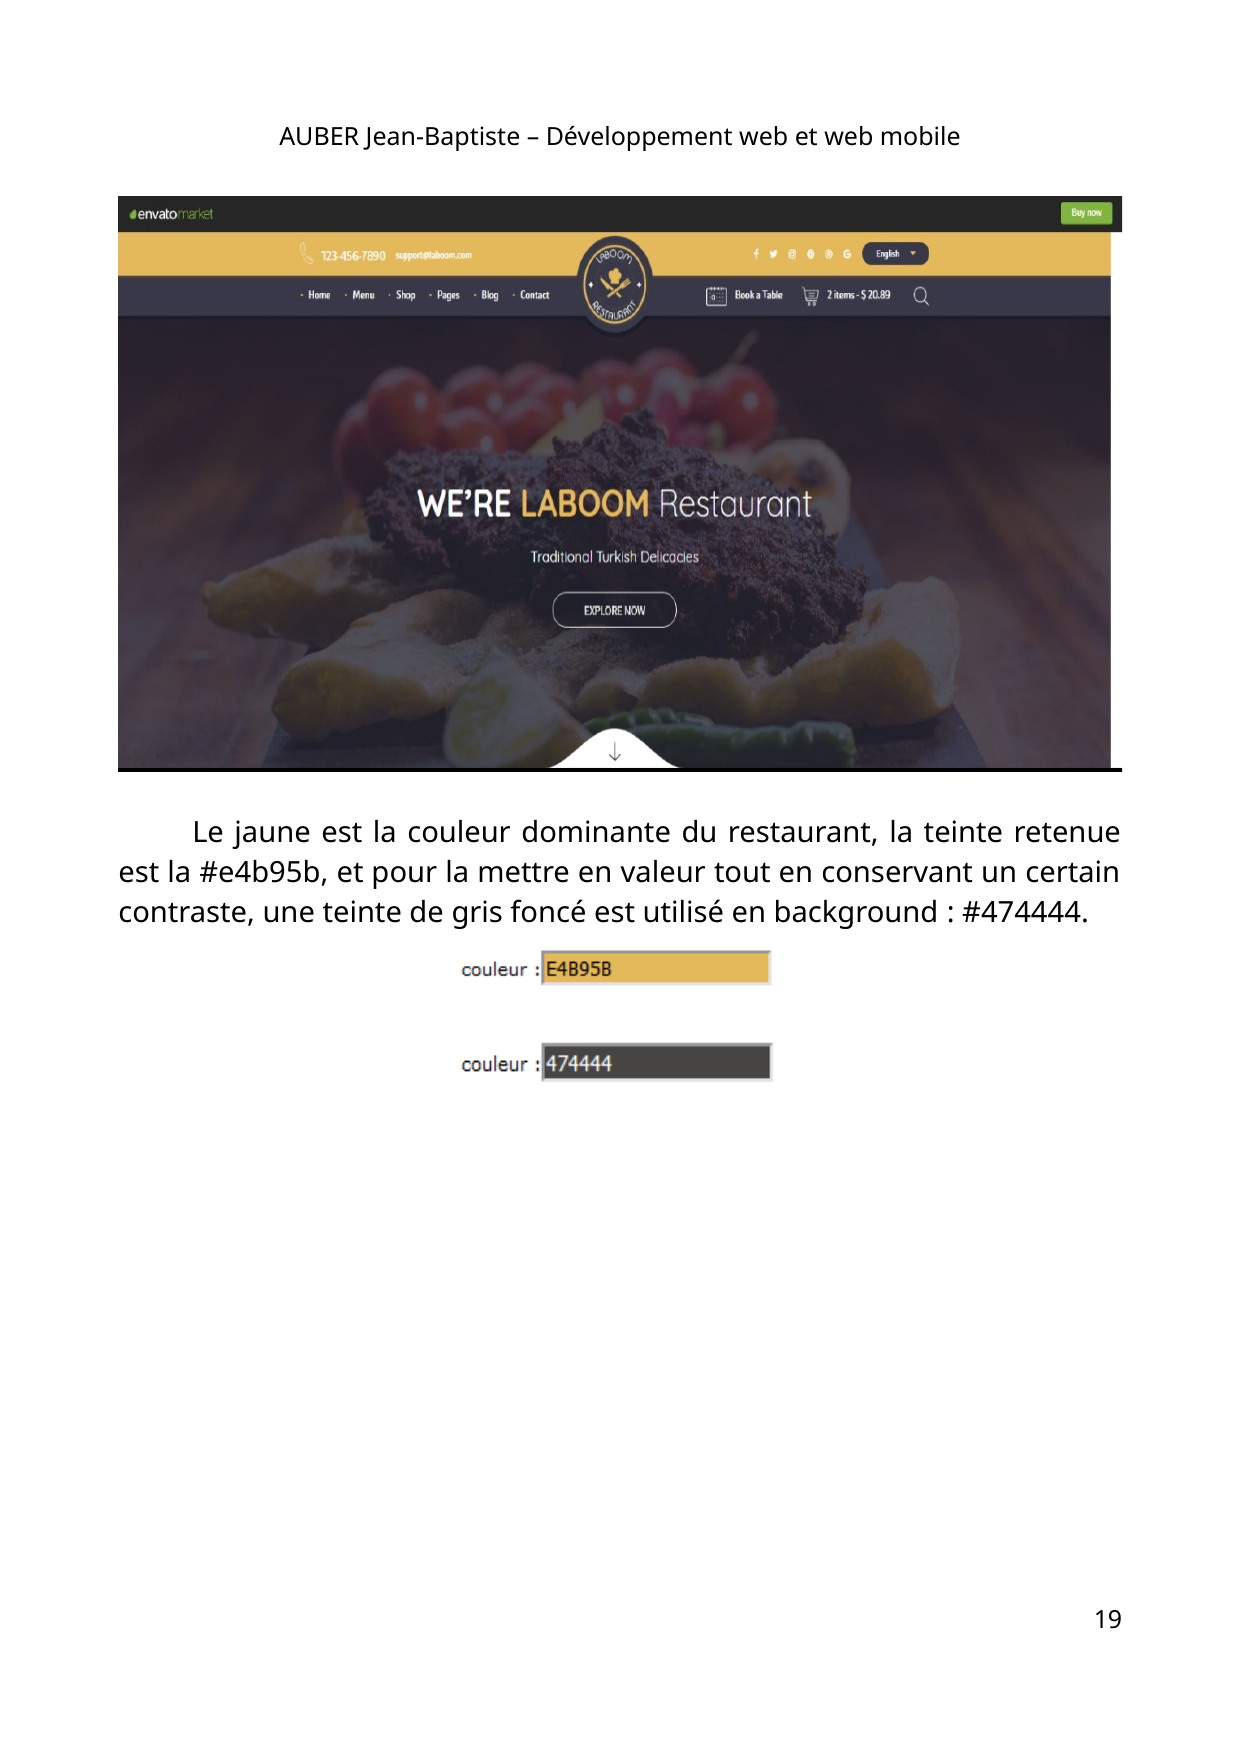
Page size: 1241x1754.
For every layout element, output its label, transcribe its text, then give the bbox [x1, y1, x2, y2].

text Le jaune est la couleur dominante du restaurant, la teinte retenue est la #e4b95b, et pour la mettre en valeur tout en conservant un certain contraste, une teinte de gris foncé est utilisé en background : #474444. [118, 812, 1122, 931]
picture [118, 196, 1123, 772]
picture [460, 1038, 789, 1084]
picture [460, 946, 789, 992]
